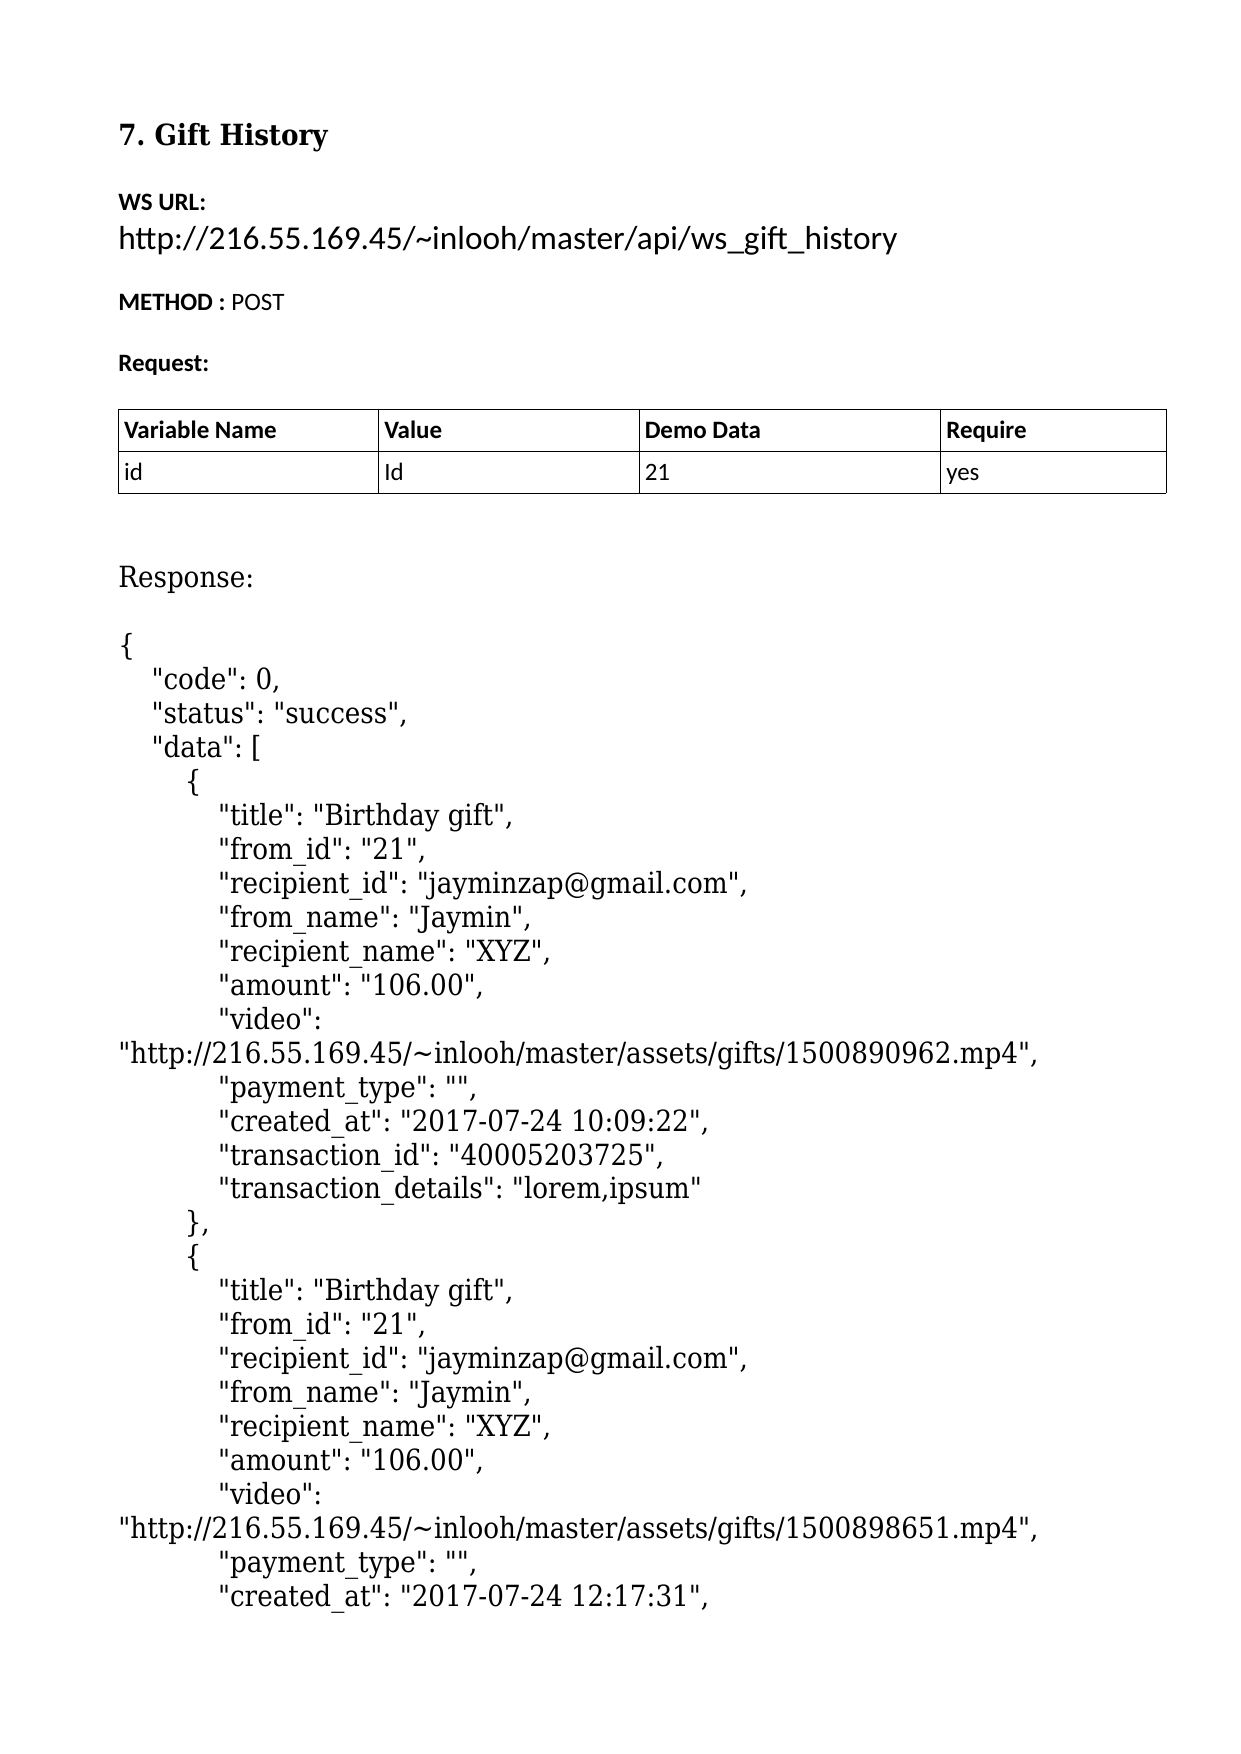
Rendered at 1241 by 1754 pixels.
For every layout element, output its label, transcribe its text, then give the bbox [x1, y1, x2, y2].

text "amount": "106.00", [118, 1443, 1122, 1477]
table_cell yes [941, 452, 1166, 493]
text "from_name": "Jaymin", [118, 900, 1122, 934]
text "status": "success", [118, 696, 1122, 730]
table_header Require [941, 410, 1166, 451]
text "from_id": "21", [118, 832, 1122, 866]
text "payment_type": "", [118, 1545, 1122, 1579]
text "transaction_id": "40005203725", [118, 1138, 1122, 1172]
text "recipient_name": "XYZ", [118, 1409, 1122, 1443]
text http://216.55.169.45/~inlooh/master/api/ws_gift_history [118, 217, 1122, 258]
text "amount": "106.00", [118, 968, 1122, 1002]
text "code": 0, [118, 662, 1122, 696]
table_cell 21 [640, 452, 940, 493]
table_header Variable Name [119, 410, 378, 451]
text "transaction_details": "lorem,ipsum" [118, 1172, 1122, 1206]
text 7. Gift History WS URL: [118, 118, 1122, 217]
text "created_at": "2017-07-24 12:17:31", [118, 1579, 1122, 1613]
table_header Value [379, 410, 639, 451]
text Request: [118, 347, 1122, 378]
text { [118, 1240, 1122, 1274]
text "recipient_id": "jayminzap@gmail.com", [118, 866, 1122, 900]
text "title": "Birthday gift", [118, 798, 1122, 832]
text Response: { [118, 561, 1122, 662]
text "payment_type": "", [118, 1070, 1122, 1104]
text "data": [ [118, 730, 1122, 764]
text "from_name": "Jaymin", [118, 1376, 1122, 1409]
text "recipient_id": "jayminzap@gmail.com", [118, 1342, 1122, 1376]
text }, [118, 1206, 1122, 1240]
text "recipient_name": "XYZ", [118, 934, 1122, 968]
text "created_at": "2017-07-24 10:09:22", [118, 1104, 1122, 1138]
text { [118, 764, 1122, 798]
table_cell id [119, 452, 378, 493]
text METHOD : POST [118, 286, 1122, 317]
text "video": "http://216.55.169.45/~inlooh/master/assets/gifts/1500890962.mp4", [118, 1002, 1122, 1070]
text "from_id": "21", [118, 1308, 1122, 1342]
text "title": "Birthday gift", [118, 1274, 1122, 1308]
table_header Demo Data [640, 410, 940, 451]
table_cell Id [379, 452, 639, 493]
text "video": "http://216.55.169.45/~inlooh/master/assets/gifts/1500898651.mp4", [118, 1477, 1122, 1545]
